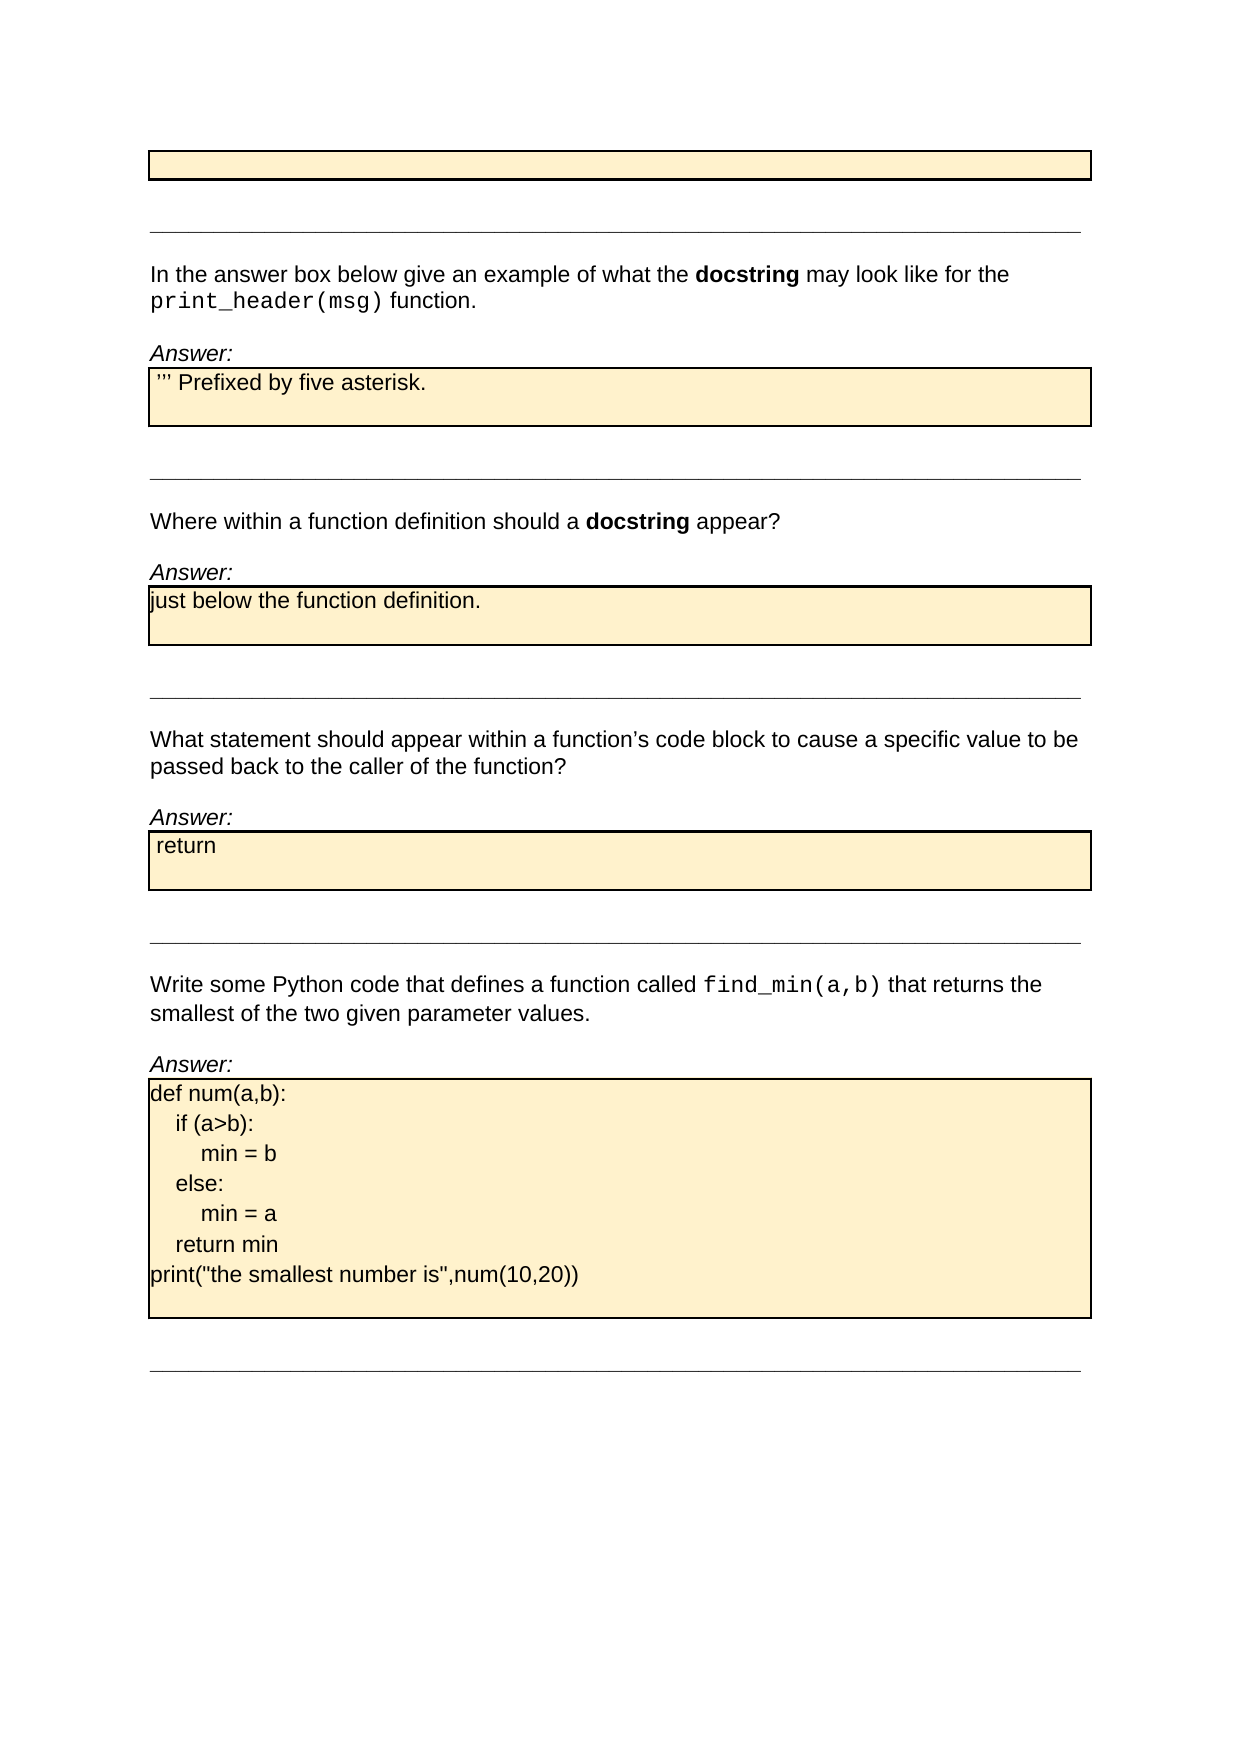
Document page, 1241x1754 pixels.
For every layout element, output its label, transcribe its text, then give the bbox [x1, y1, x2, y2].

text _________________________________________________________________________ [150, 209, 1090, 236]
text In the answer box below give an example of what the docstring may look like for the print_header(msg) function. [150, 261, 1090, 315]
text print("the smallest number is",num(10,20)) [150, 1259, 1090, 1287]
text min = a [150, 1198, 1090, 1227]
text Where within a function definition should a docstring appear? [150, 508, 1090, 534]
text _________________________________________________________________________ [150, 675, 1090, 701]
text What statement should appear within a function’s code block to cause a specific value to be passed back to the caller of the function? [150, 726, 1090, 779]
text else: [150, 1168, 1090, 1196]
text def num(a,b): [150, 1080, 1090, 1106]
text Answer: [150, 1051, 1090, 1077]
text Answer: [150, 340, 1090, 367]
text Answer: [150, 559, 1090, 585]
text _________________________________________________________________________ [150, 920, 1090, 946]
text if (a>b): [150, 1108, 1090, 1136]
text Answer: [150, 804, 1090, 830]
text Write some Python code that defines a function called find_min(a,b) that returns the smallest of the two given parameter values. [150, 971, 1090, 1026]
text _________________________________________________________________________ [150, 456, 1090, 483]
text return [150, 833, 1090, 859]
text return min [150, 1228, 1090, 1257]
text _________________________________________________________________________ [150, 1348, 1090, 1374]
text ’’’ Prefixed by five asterisk. [150, 369, 1090, 395]
text min = b [150, 1138, 1090, 1166]
text just below the function definition. [150, 588, 1090, 614]
